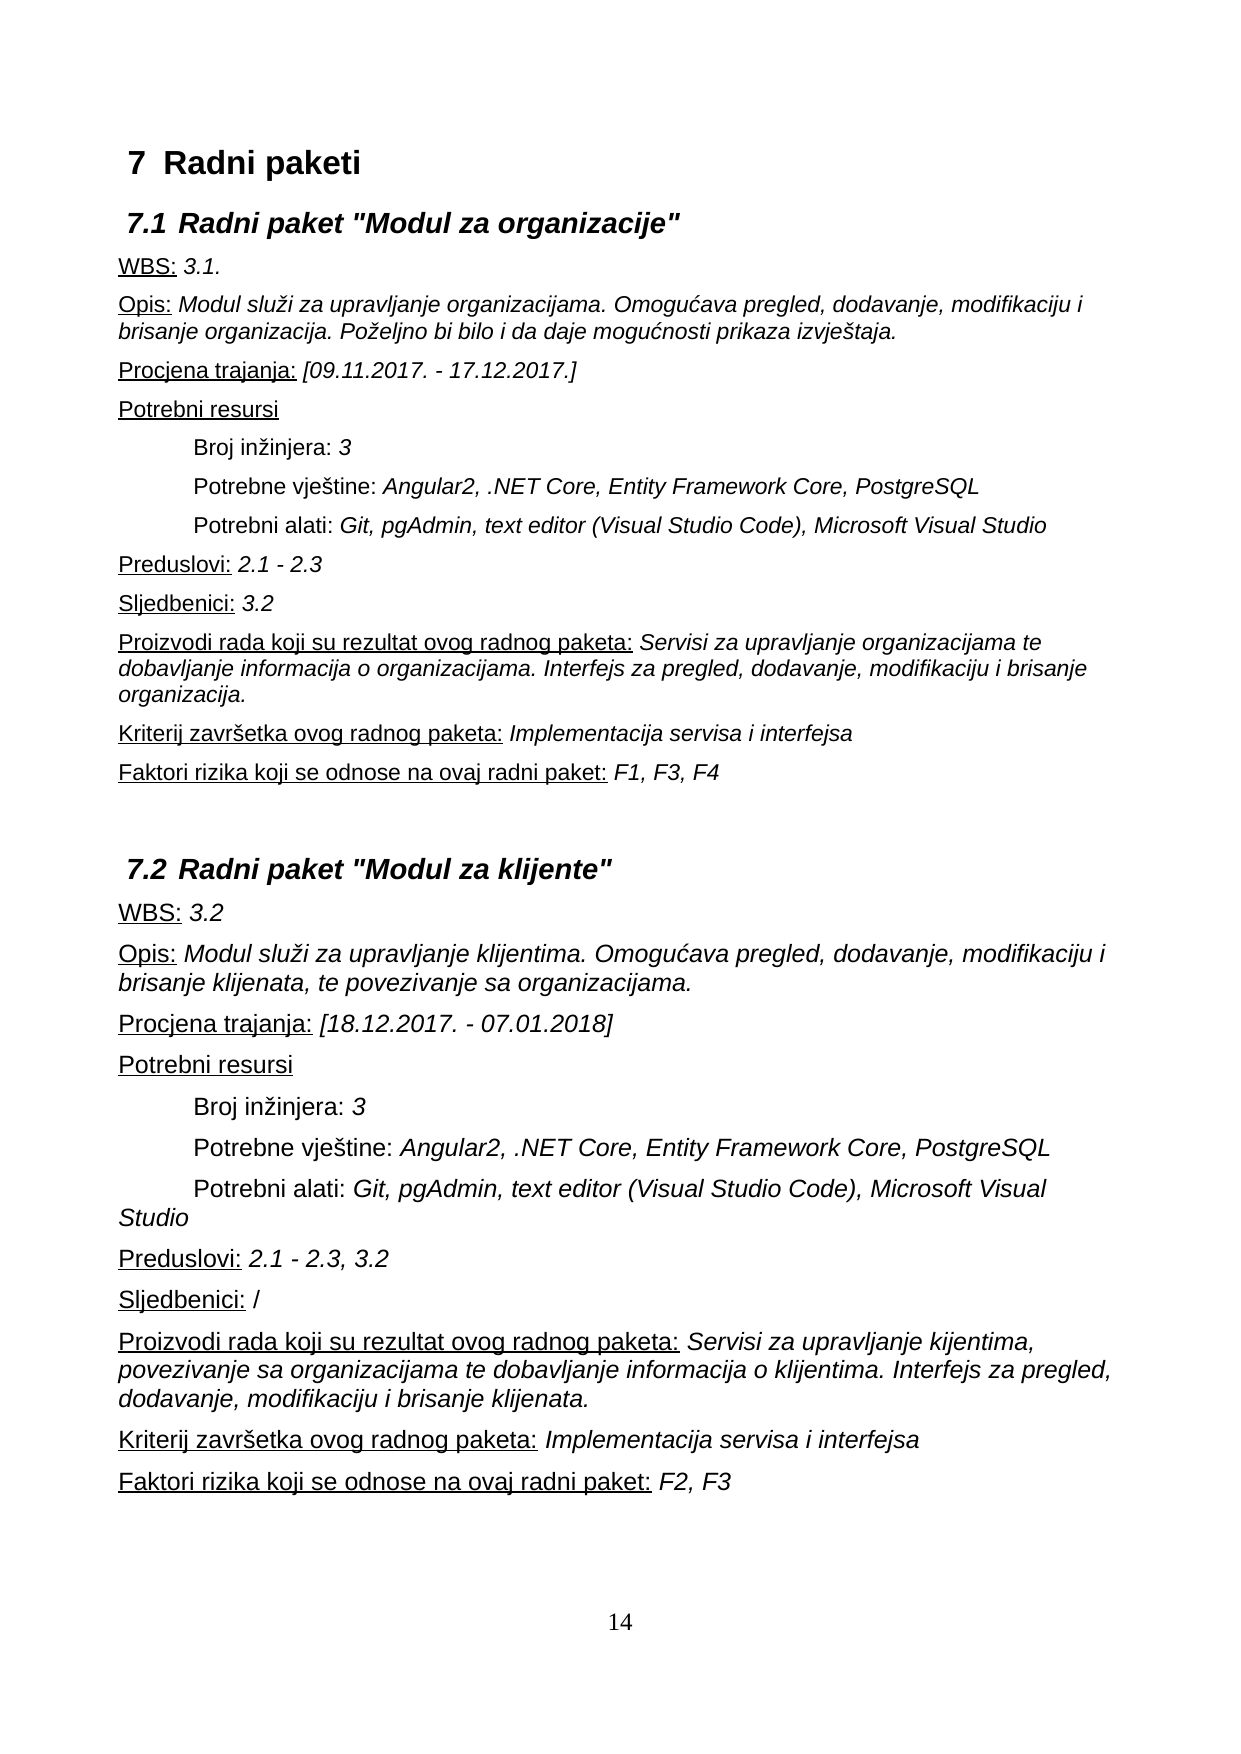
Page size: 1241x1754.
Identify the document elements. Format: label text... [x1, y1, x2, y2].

text Broj inžinjera: 3 [118, 434, 1122, 461]
text Kriterij završetka ovog radnog paketa: Implementacija servisa i interfejsa [118, 1425, 1122, 1454]
text Procjena trajanja: [09.11.2017. - 17.12.2017.] [118, 357, 1122, 383]
text Preduslovi: 2.1 - 2.3, 3.2 [118, 1244, 1122, 1273]
text Faktori rizika koji se odnose na ovaj radni paket: F2, F3 [118, 1466, 1122, 1495]
text Opis: Modul služi za upravljanje klijentima. Omogućava pregled, dodavanje, modifikaciju i brisanje klijenata, te povezivanje sa organizacijama. [118, 939, 1122, 996]
text Potrebne vještine: Angular2, .NET Core, Entity Framework Core, PostgreSQL [118, 473, 1122, 499]
subtitle Radni paket "Modul za organizacije" [118, 207, 1122, 240]
text WBS: 3.1. [118, 253, 1122, 279]
text WBS: 3.2 [118, 898, 1122, 926]
text Sljedbenici: 3.2 [118, 590, 1122, 616]
subtitle Radni paketi [118, 143, 1122, 182]
text Procjena trajanja: [18.12.2017. - 07.01.2018] [118, 1009, 1122, 1038]
text Faktori rizika koji se odnose na ovaj radni paket: F1, F3, F4 [118, 759, 1122, 785]
text Opis: Modul služi za upravljanje organizacijama. Omogućava pregled, dodavanje, modifikaciju i brisanje organizacija. Poželjno bi bilo i da daje mogućnosti prikaza izvještaja. [118, 291, 1122, 344]
text Proizvodi rada koji su rezultat ovog radnog paketa: Servisi za upravljanje kijentima, povezivanje sa organizacijama te dobavljanje informacija o klijentima. Interfejs za pregled, dodavanje, modifikaciju i brisanje klijenata. [118, 1326, 1122, 1413]
text Potrebne vještine: Angular2, .NET Core, Entity Framework Core, PostgreSQL [118, 1133, 1122, 1161]
text Kriterij završetka ovog radnog paketa: Implementacija servisa i interfejsa [118, 720, 1122, 747]
text Potrebni alati: Git, pgAdmin, text editor (Visual Studio Code), Microsoft Visual Studio [118, 1174, 1122, 1231]
text Potrebni alati: Git, pgAdmin, text editor (Visual Studio Code), Microsoft Visual Studio [118, 512, 1122, 538]
text Broj inžinjera: 3 [118, 1091, 1122, 1120]
text Sljedbenici: / [118, 1285, 1122, 1314]
text Preduslovi: 2.1 - 2.3 [118, 551, 1122, 577]
subtitle Radni paket "Modul za klijente" [118, 852, 1122, 885]
text Potrebni resursi [118, 396, 1122, 422]
text Potrebni resursi [118, 1050, 1122, 1079]
text Proizvodi rada koji su rezultat ovog radnog paketa: Servisi za upravljanje organizacijama te dobavljanje informacija o organizacijama. Interfejs za pregled, dodavanje, modifikaciju i brisanje organizacija. [118, 629, 1122, 708]
